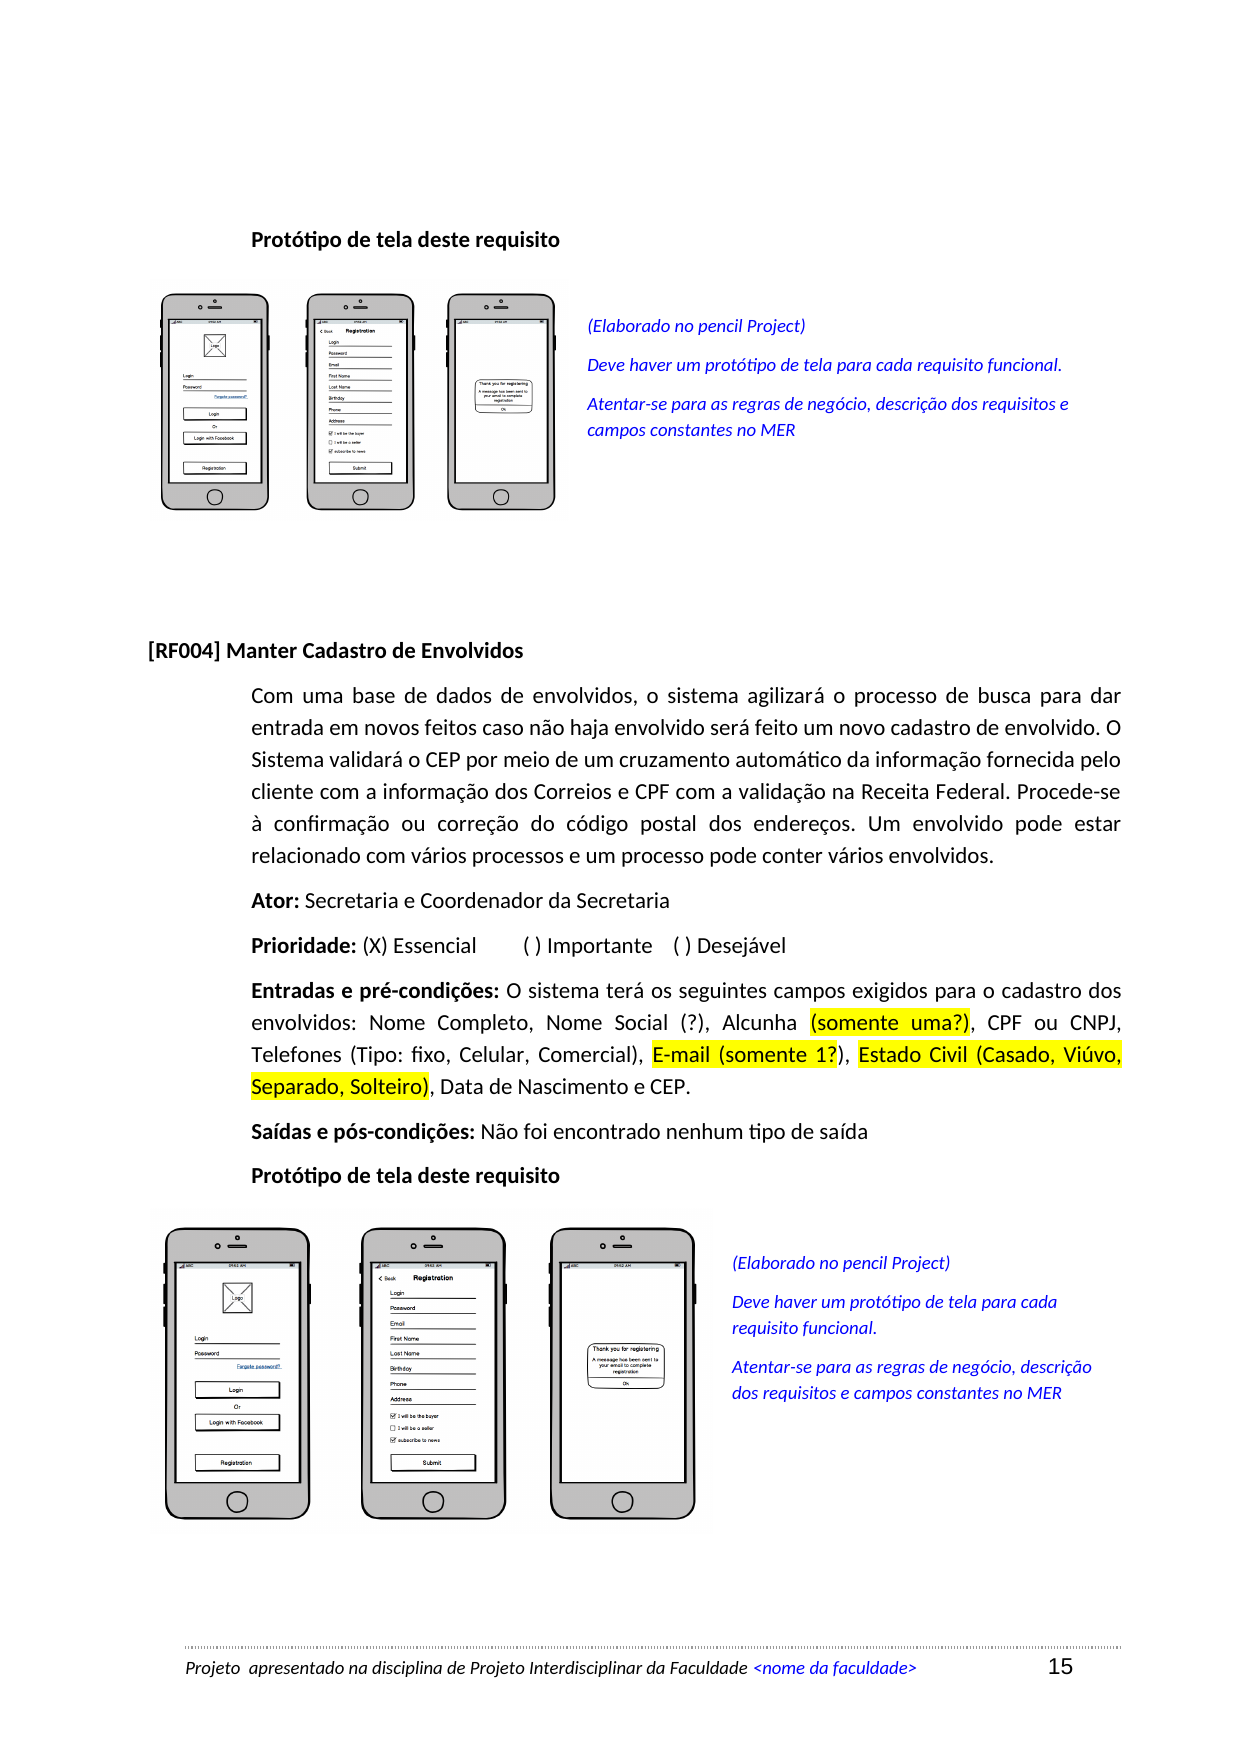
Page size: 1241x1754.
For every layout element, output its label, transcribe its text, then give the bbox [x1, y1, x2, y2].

text Prioridade: (X) Essencial ( ) Importante ( ) Desejável [251, 931, 1122, 959]
text Saídas e pós-condições: Não foi encontrado nenhum tipo de saída [251, 1117, 1122, 1145]
picture [150, 1208, 713, 1534]
text Atentar-se para as regras de negócio, descrição dos requisitos e campos constantes no MER [713, 1355, 1122, 1404]
text (Elaborado no pencil Project) [713, 1251, 1122, 1274]
text [RF004] Manter Cadastro de Envolvidos [148, 636, 1122, 664]
text Deve haver um protótipo de tela para cada requisito funcional. [569, 353, 1122, 376]
text Ator: Secretaria e Coordenador da Secretaria [251, 886, 1122, 914]
picture [150, 279, 569, 521]
text Entradas e pré-condições: O sistema terá os seguintes campos exigidos para o cadastro dos envolvidos: Nome Completo, Nome Social (?), Alcunha (somente uma?), CPF ou CNPJ, Telefones (Tipo: fixo, Celular, Comercial), E-mail (somente 1?), Estado Civil (Casado, Viúvo, Separado, Solteiro), Data de Nascimento e CEP. [251, 976, 1122, 1100]
text Protótipo de tela deste requisito [251, 225, 1122, 253]
text (Elaborado no pencil Project) [569, 314, 1122, 337]
text Protótipo de tela deste requisito [251, 1162, 1122, 1190]
text Deve haver um protótipo de tela para cada requisito funcional. [713, 1290, 1122, 1339]
text Atentar-se para as regras de negócio, descrição dos requisitos e campos constantes no MER [569, 392, 1122, 441]
text Com uma base de dados de envolvidos, o sistema agilizará o processo de busca para dar entrada em novos feitos caso não haja envolvido será feito um novo cadastro de envolvido. O Sistema validará o CEP por meio de um cruzamento automático da informação fornecida pelo cliente com a informação dos Correios e CPF com a validação na Receita Federal. Procede-se à confirmação ou correção do código postal dos endereços. Um envolvido pode estar relacionado com vários processos e um processo pode conter vários envolvidos. [251, 681, 1122, 870]
